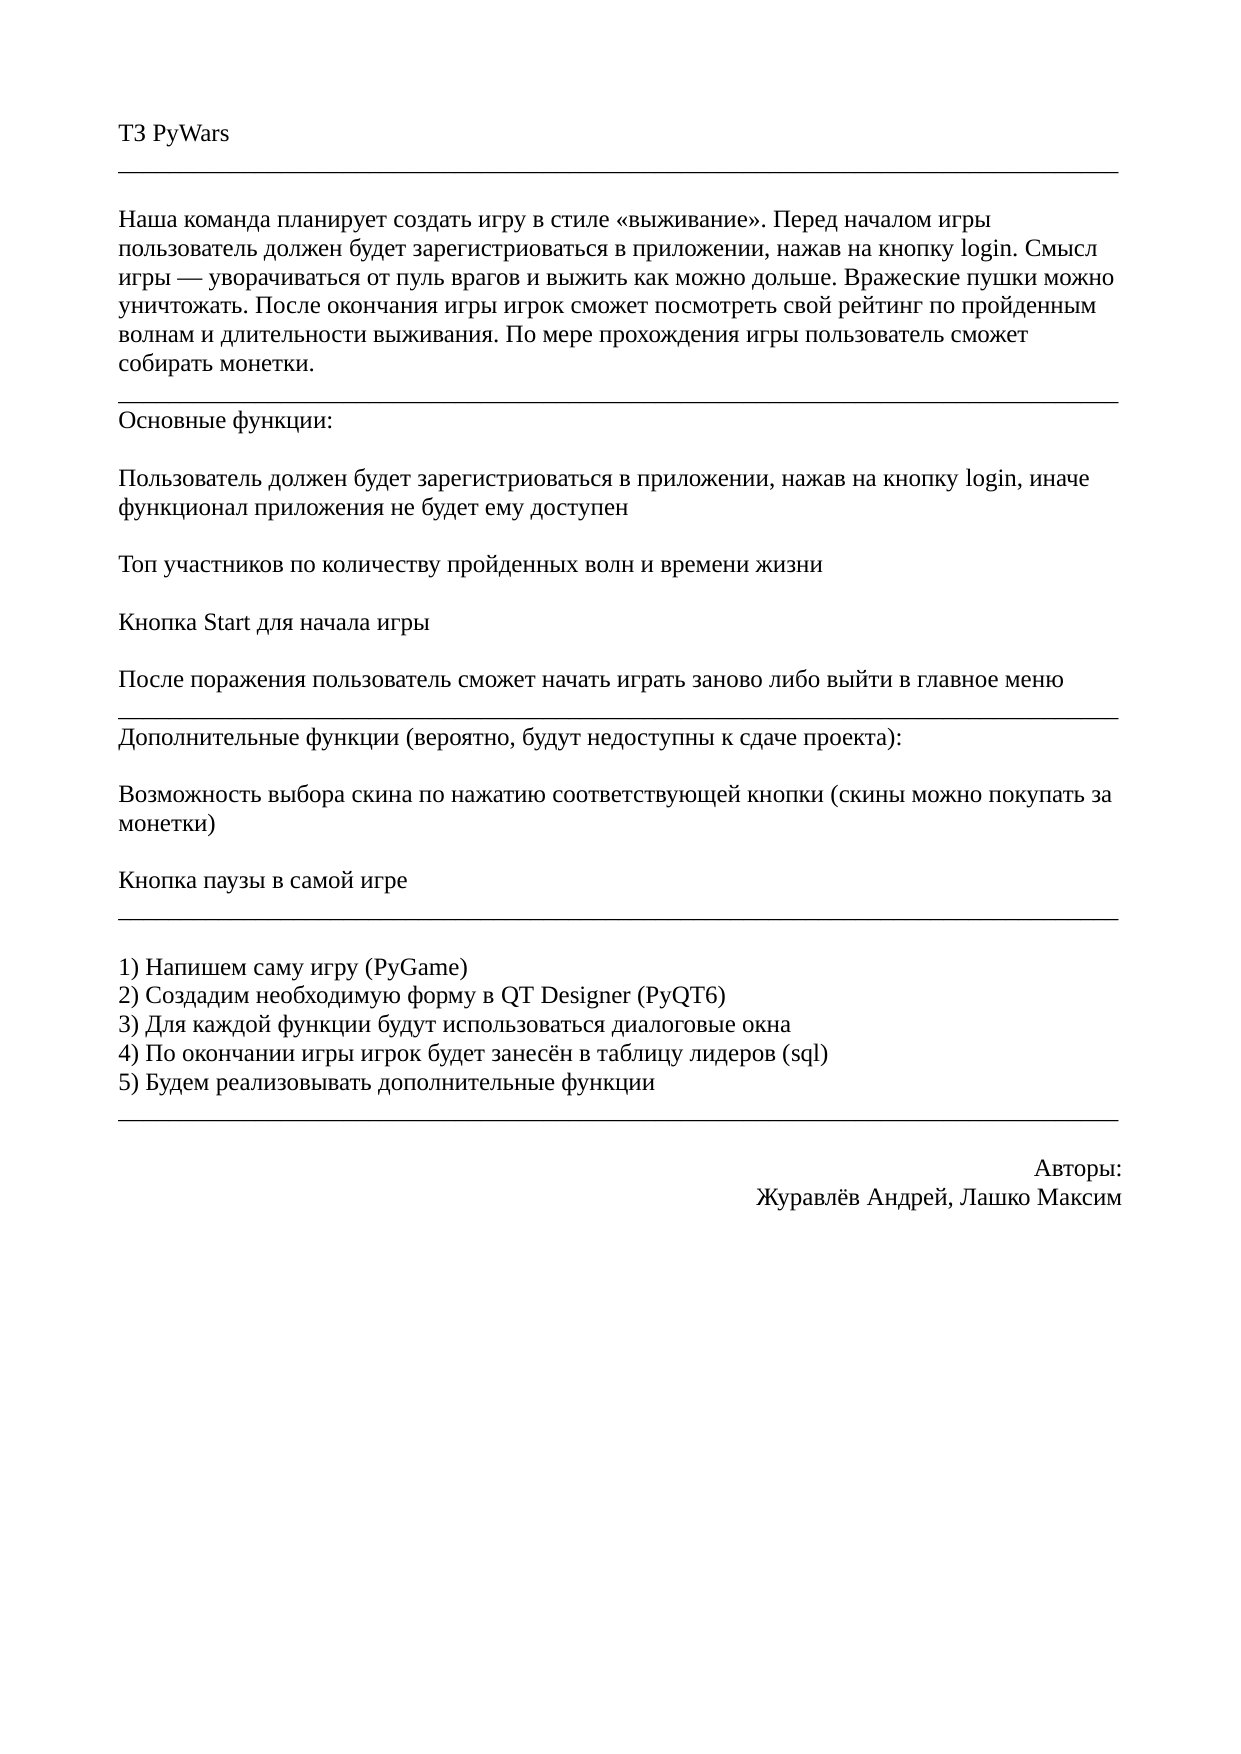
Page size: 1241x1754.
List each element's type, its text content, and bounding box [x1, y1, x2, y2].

text 4) По окончании игры игрок будет занесён в таблицу лидеров (sql) [118, 1038, 1122, 1067]
text ________________________________________________________________________________ [118, 377, 1122, 406]
text ________________________________________________________________________________ [118, 894, 1122, 923]
text Авторы: [118, 1153, 1122, 1182]
text 2) Создадим необходимую форму в QT Designer (PyQT6) [118, 981, 1122, 1009]
text Пользователь должен будет зарегистриоваться в приложении, нажав на кнопку login, иначе функционал приложения не будет ему доступен [118, 463, 1122, 521]
text Журавлёв Андрей, Лашко Максим [118, 1182, 1122, 1211]
text 3) Для каждой функции будут использоваться диалоговые окна [118, 1009, 1122, 1038]
text Дополнительные функции (вероятно, будут недоступны к сдаче проекта): [118, 722, 1122, 751]
text 1) Напишем саму игру (PyGame) [118, 952, 1122, 981]
text Основные функции: [118, 406, 1122, 434]
text Возможность выбора скина по нажатию соответствующей кнопки (скины можно покупать за монетки) [118, 779, 1122, 837]
text После поражения пользователь сможет начать играть заново либо выйти в главное меню [118, 664, 1122, 693]
text Кнопка Start для начала игры [118, 607, 1122, 636]
text ________________________________________________________________________________ [118, 147, 1122, 176]
text Кнопка паузы в самой игре [118, 866, 1122, 894]
text ТЗ PyWars [118, 118, 1122, 147]
text ________________________________________________________________________________ [118, 1096, 1122, 1124]
text Наша команда планирует создать игру в стиле «выживание». Перед началом игры пользователь должен будет зарегистриоваться в приложении, нажав на кнопку login. Смысл игры — уворачиваться от пуль врагов и выжить как можно дольше. Вражеские пушки можно уничтожать. После окончания игры игрок сможет посмотреть свой рейтинг по пройденным волнам и длительности выживания. По мере прохождения игры пользователь сможет собирать монетки. [118, 204, 1122, 377]
text ________________________________________________________________________________ [118, 693, 1122, 722]
text 5) Будем реализовывать дополнительные функции [118, 1067, 1122, 1096]
text Топ участников по количеству пройденных волн и времени жизни [118, 549, 1122, 578]
